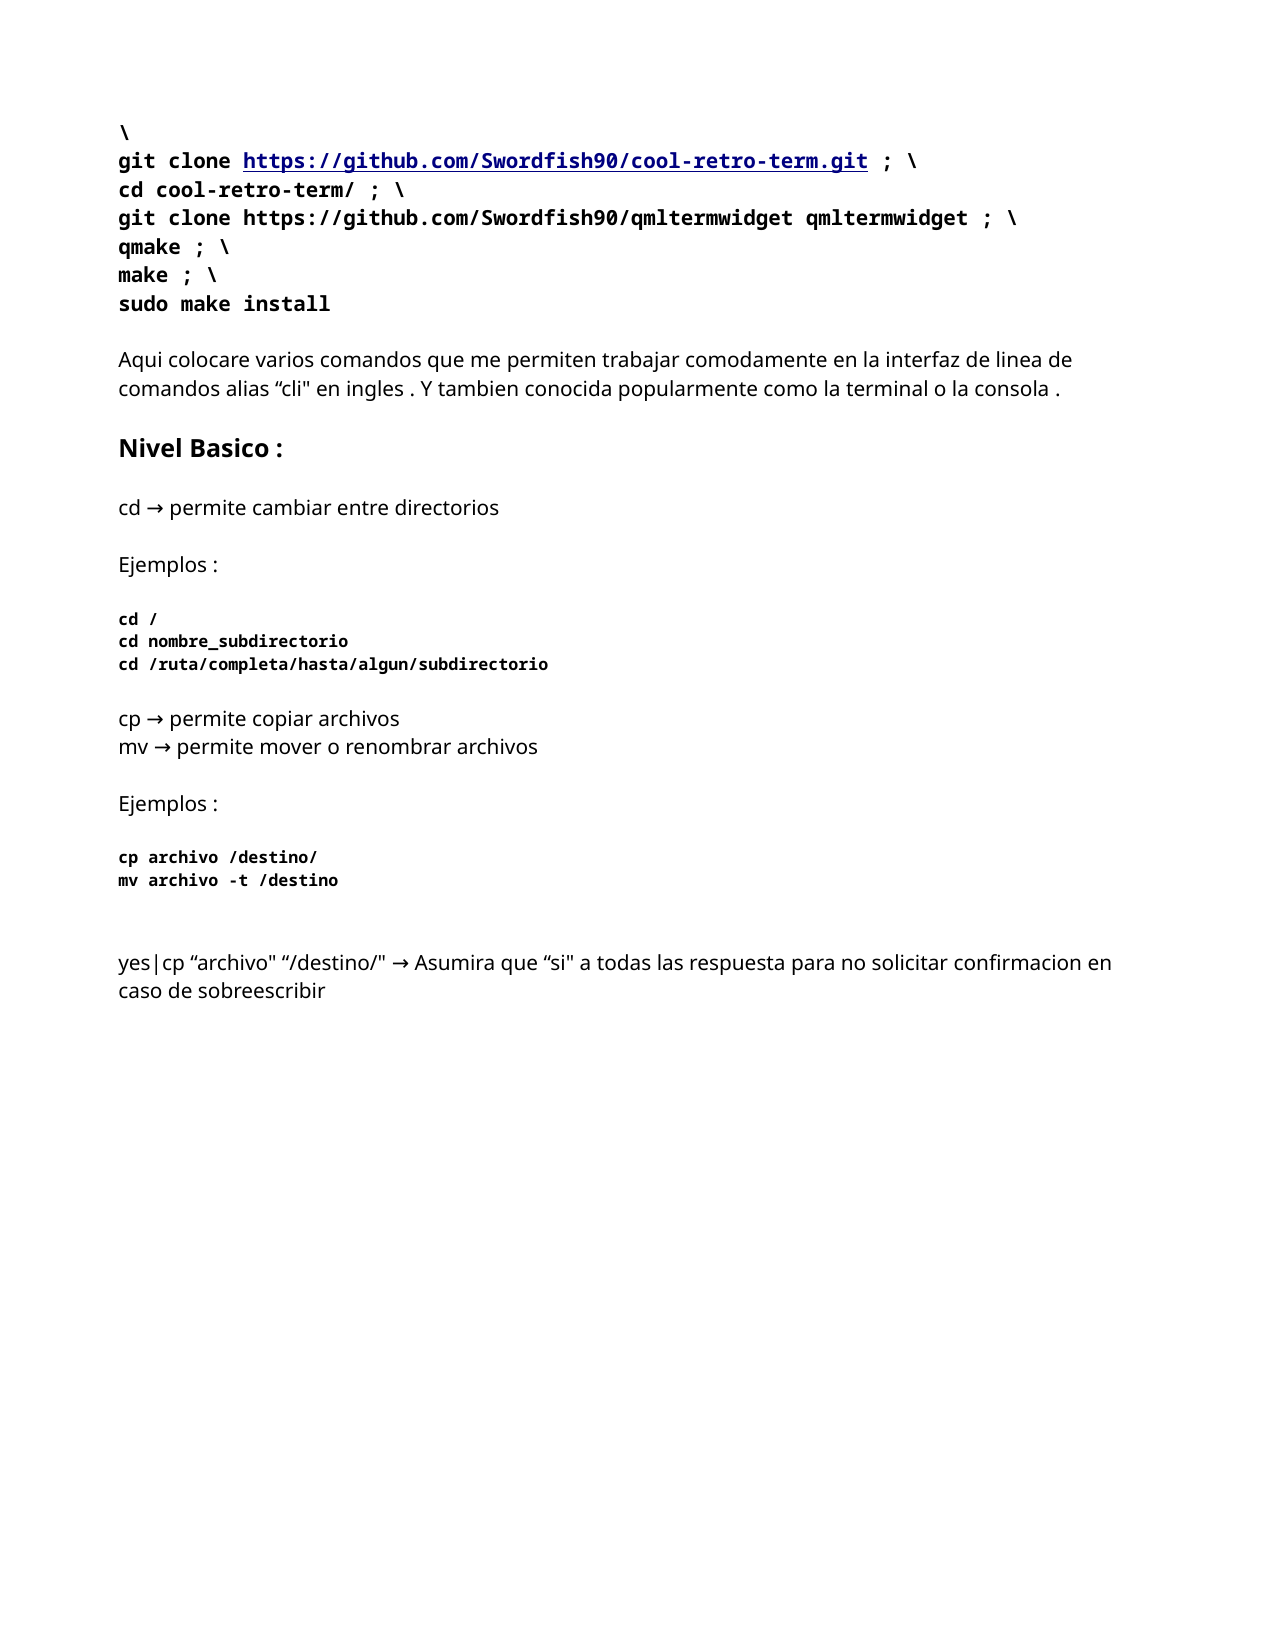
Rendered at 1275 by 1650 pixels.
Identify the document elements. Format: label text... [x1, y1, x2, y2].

text cd /ruta/completa/hasta/algun/subdirectorio [118, 653, 1157, 675]
text mv → permite mover o renombrar archivos [118, 732, 1157, 761]
text cp archivo /destino/ [118, 846, 1157, 869]
text qmake ; \ [118, 232, 1157, 260]
text git clone https://github.com/Swordfish90/cool-retro-term.git ; \ [118, 147, 1157, 175]
text sudo make install [118, 289, 1157, 317]
text Ejemplos : [118, 789, 1157, 817]
text Nivel Basico : [118, 431, 1157, 465]
text cd / cd nombre_subdirectorio [118, 607, 1157, 653]
text cp → permite copiar archivos [118, 704, 1157, 732]
text cd → permite cambiar entre directorios [118, 493, 1157, 522]
text cd cool-retro-term/ ; \ [118, 175, 1157, 203]
text Aqui colocare varios comandos que me permiten trabajar comodamente en la interfaz de linea de comandos alias “cli" en ingles . Y tambien conocida popularmente como la terminal o la consola . [118, 346, 1157, 402]
text Ejemplos : [118, 550, 1157, 579]
text make ; \ [118, 260, 1157, 289]
text \ [118, 118, 1157, 147]
text yes|cp “archivo" “/destino/" → Asumira que “si" a todas las respuesta para no solicitar confirmacion en caso de sobreescribir [118, 948, 1157, 1005]
text git clone https://github.com/Swordfish90/qmltermwidget qmltermwidget ; \ [118, 203, 1157, 232]
text mv archivo -t /destino [118, 869, 1157, 891]
